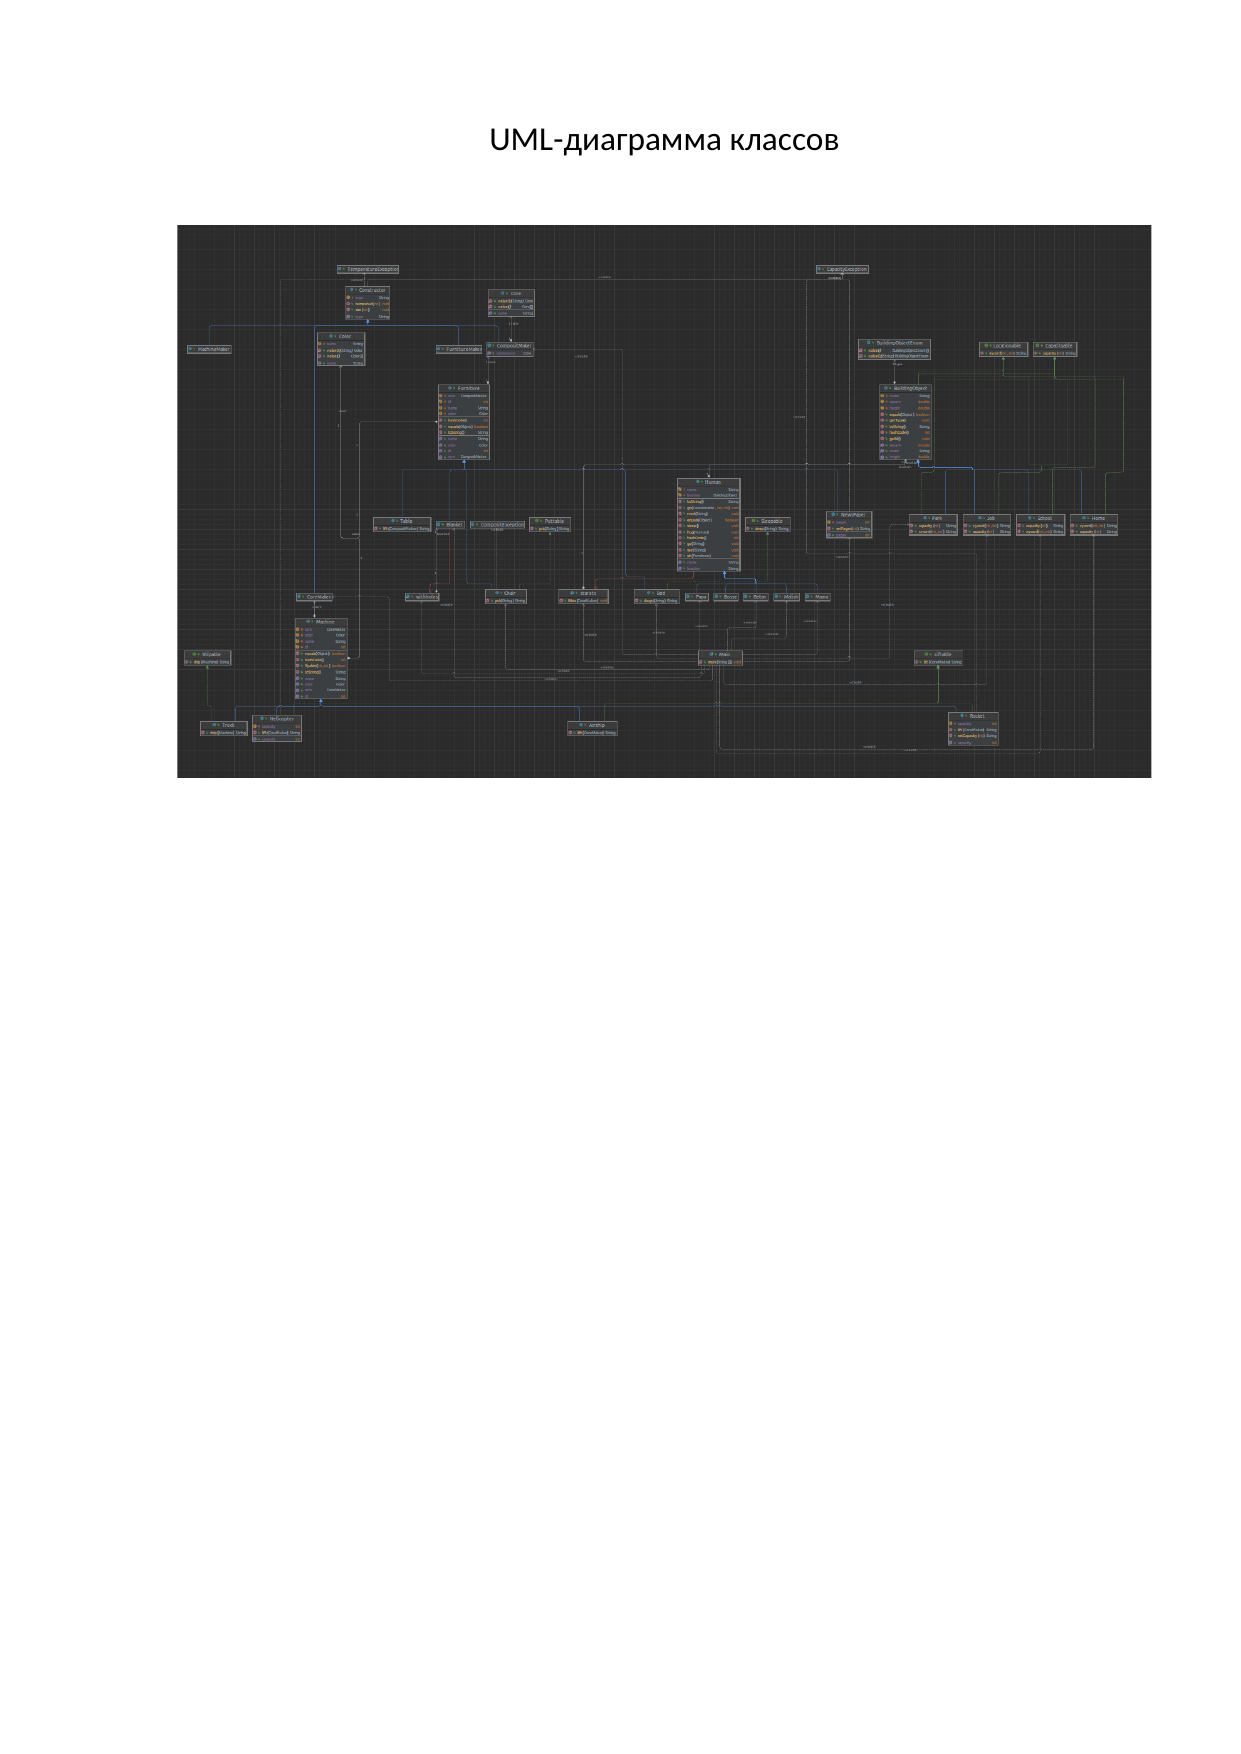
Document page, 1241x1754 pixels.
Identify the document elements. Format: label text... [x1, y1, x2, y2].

picture [177, 225, 1152, 778]
text UML-диаграмма классов [177, 118, 1152, 159]
